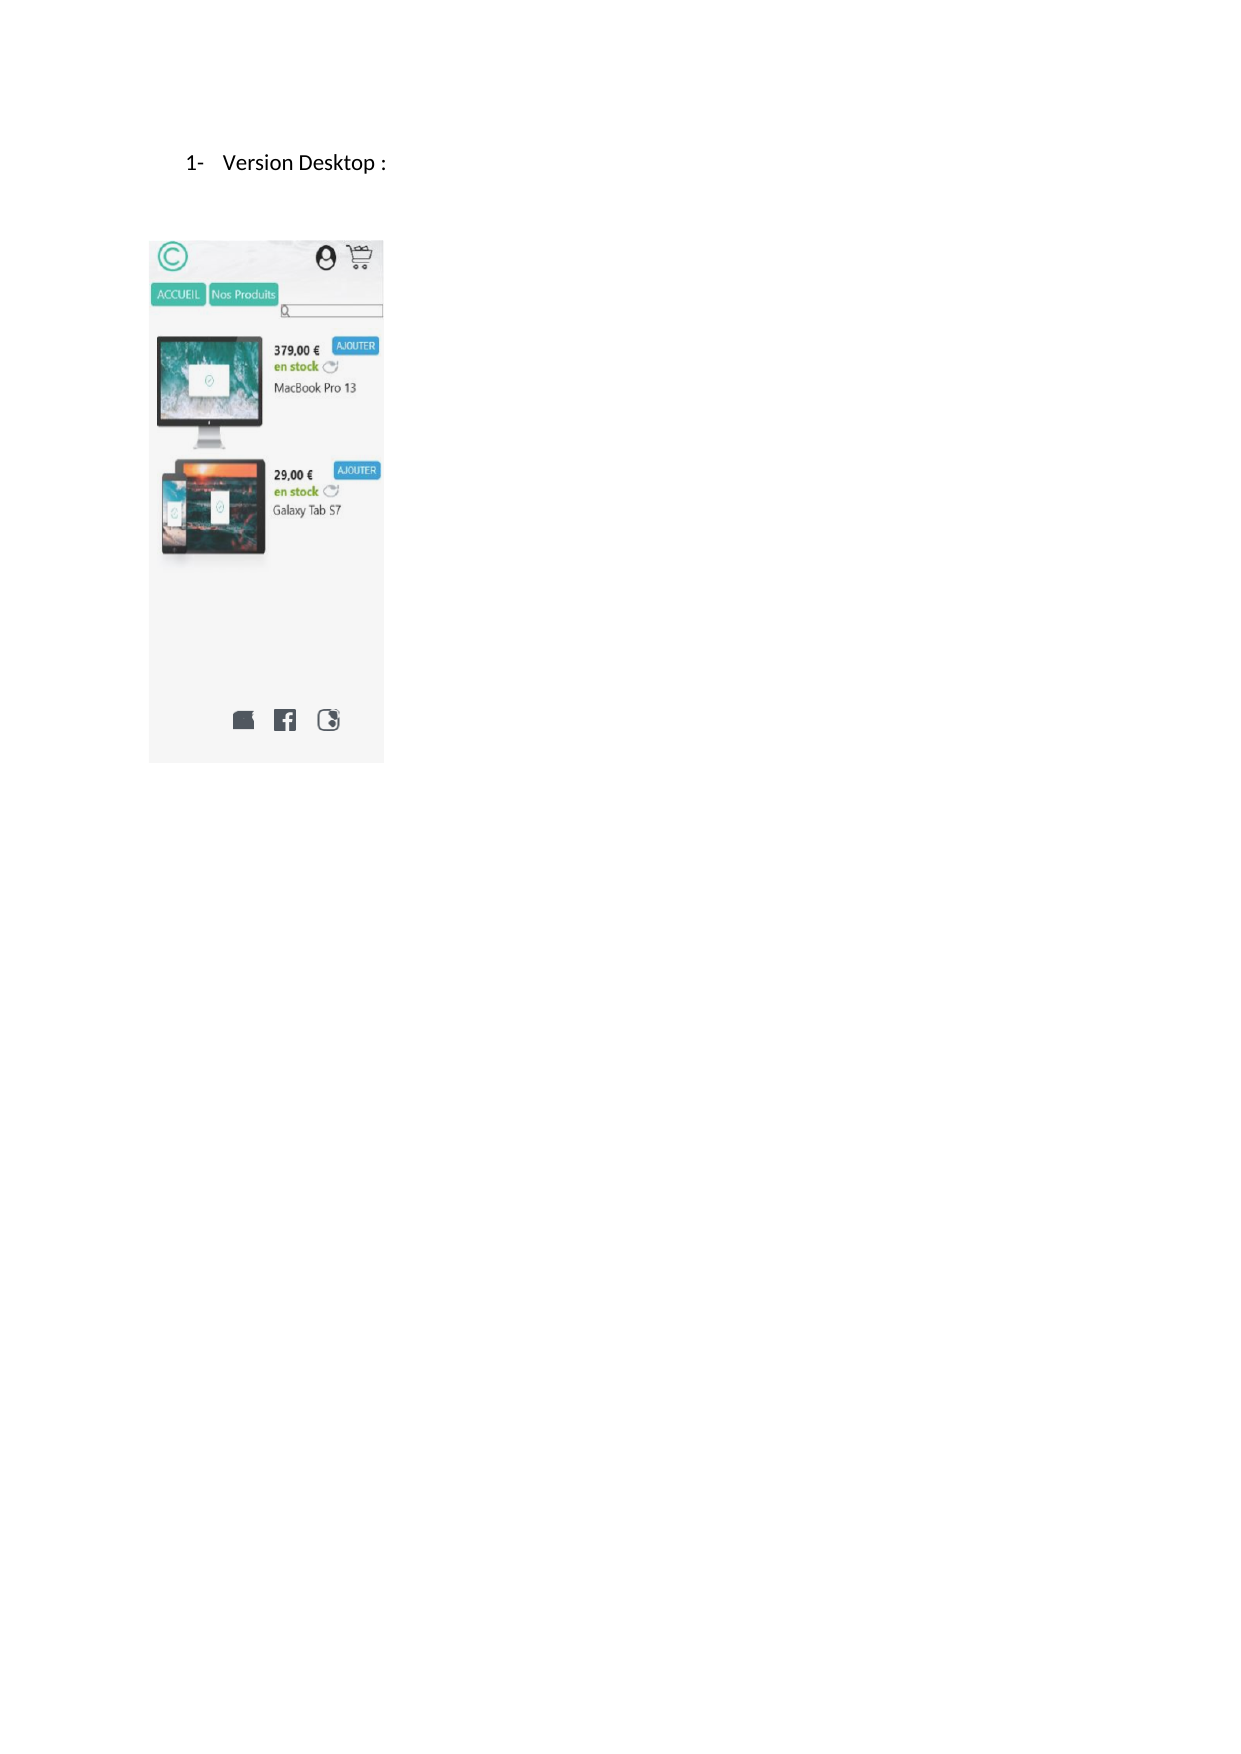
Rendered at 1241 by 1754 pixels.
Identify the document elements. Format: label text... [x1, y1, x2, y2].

list Version Desktop : [185, 148, 1093, 176]
